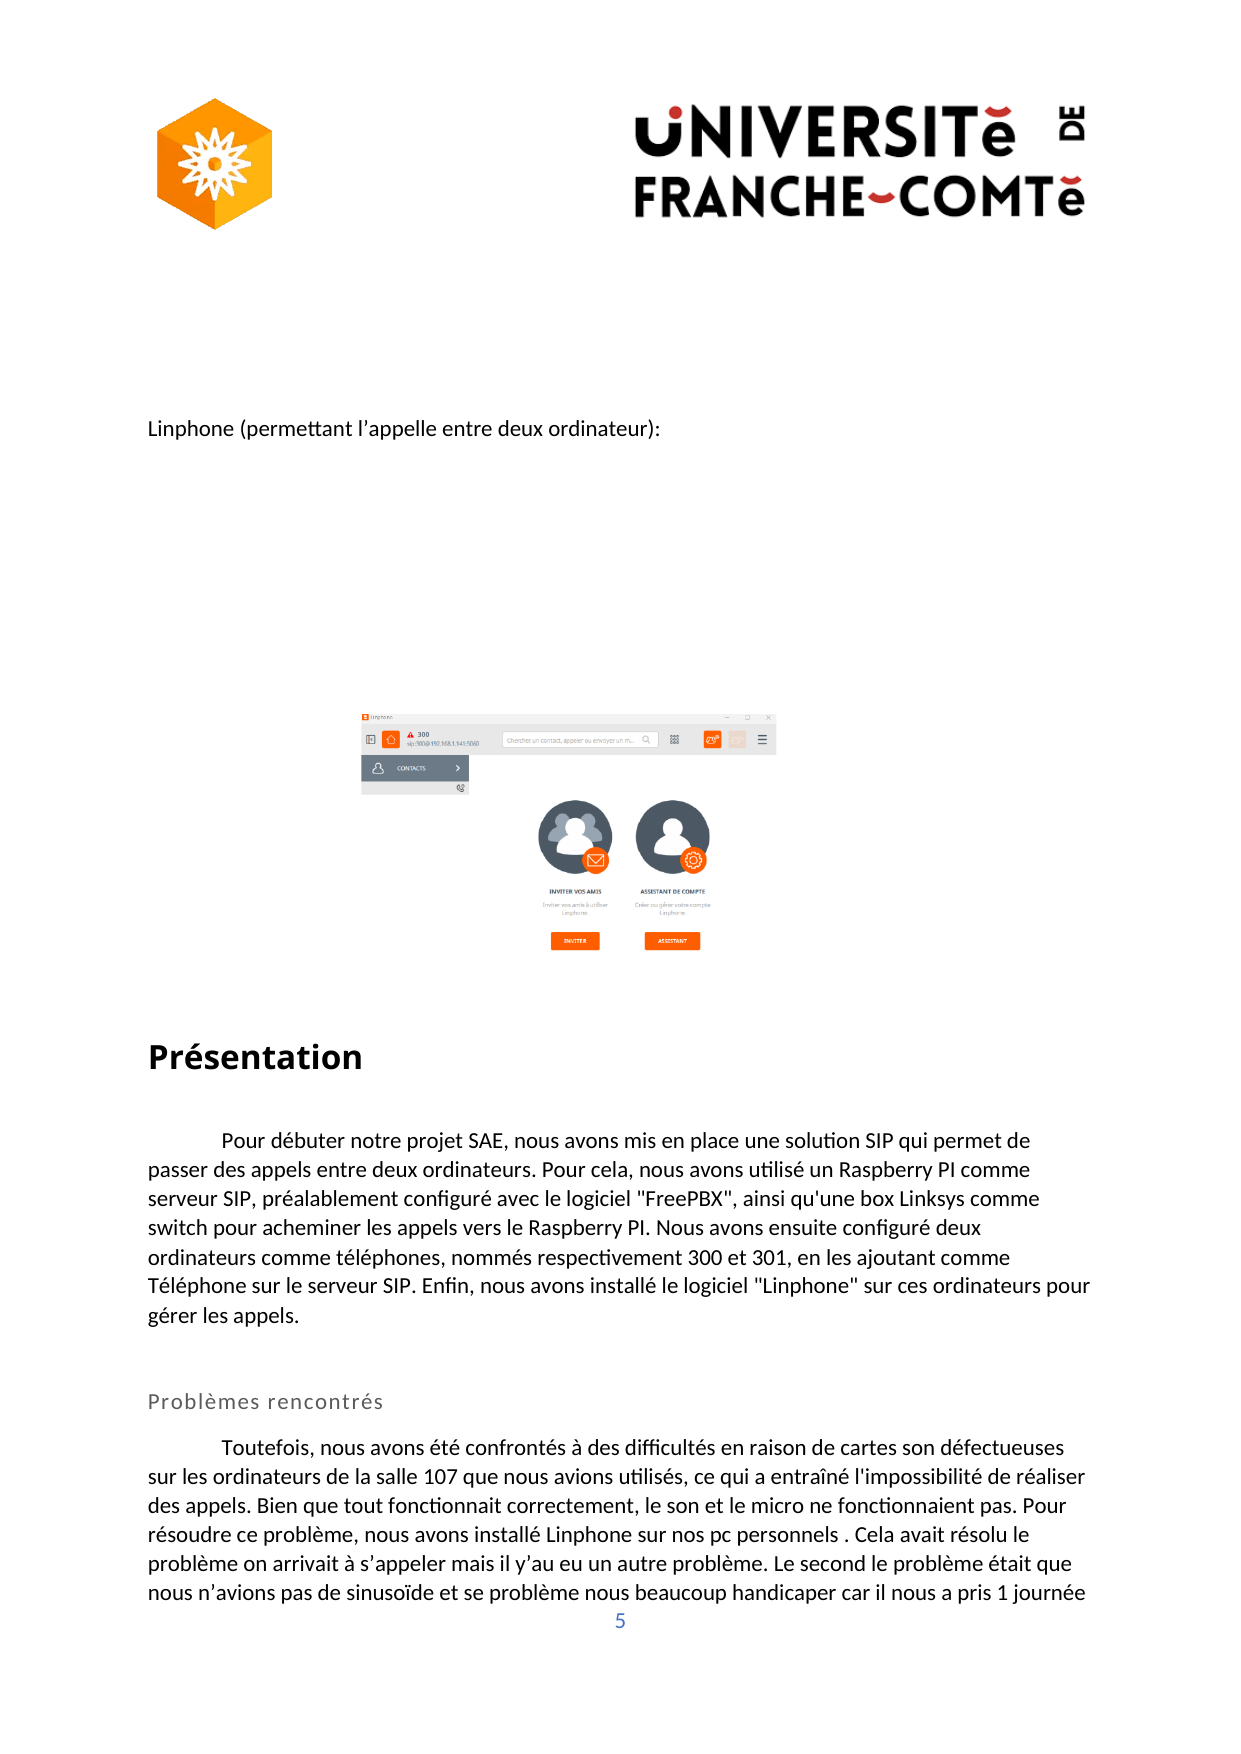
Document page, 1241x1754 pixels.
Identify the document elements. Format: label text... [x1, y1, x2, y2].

subtitle Présentation [148, 1033, 1093, 1079]
text Linphone (permettant l’appelle entre deux ordinateur): [148, 414, 1093, 442]
text Pour débuter notre projet SAE, nous avons mis en place une solution SIP qui permet de passer des appels entre deux ordinateurs. Pour cela, nous avons utilisé un Raspberry PI comme serveur SIP, préalablement configuré avec le logiciel "FreePBX", ainsi qu'une box Linksys comme switch pour acheminer les appels vers le Raspberry PI. Nous avons ensuite configuré deux ordinateurs comme téléphones, nommés respectivement 300 et 301, en les ajoutant comme Téléphone sur le serveur SIP. Enfin, nous avons installé le logiciel "Linphone" sur ces ordinateurs pour gérer les appels. [148, 1126, 1093, 1329]
text Toutefois, nous avons été confrontés à des difficultés en raison de cartes son défectueuses sur les ordinateurs de la salle 107 que nous avions utilisés, ce qui a entraîné l'impossibilité de réaliser des appels. Bien que tout fonctionnait correctement, le son et le micro ne fonctionnaient pas. Pour résoudre ce problème, nous avons installé Linphone sur nos pc personnels . Cela avait résolu le problème on arrivait à s’appeler mais il y’au eu un autre problème. Le second le problème était que nous n’avions pas de sinusoïde et se problème nous beaucoup handicaper car il nous a pris 1 journée [148, 1433, 1093, 1606]
text Problèmes rencontrés [148, 1387, 1093, 1415]
